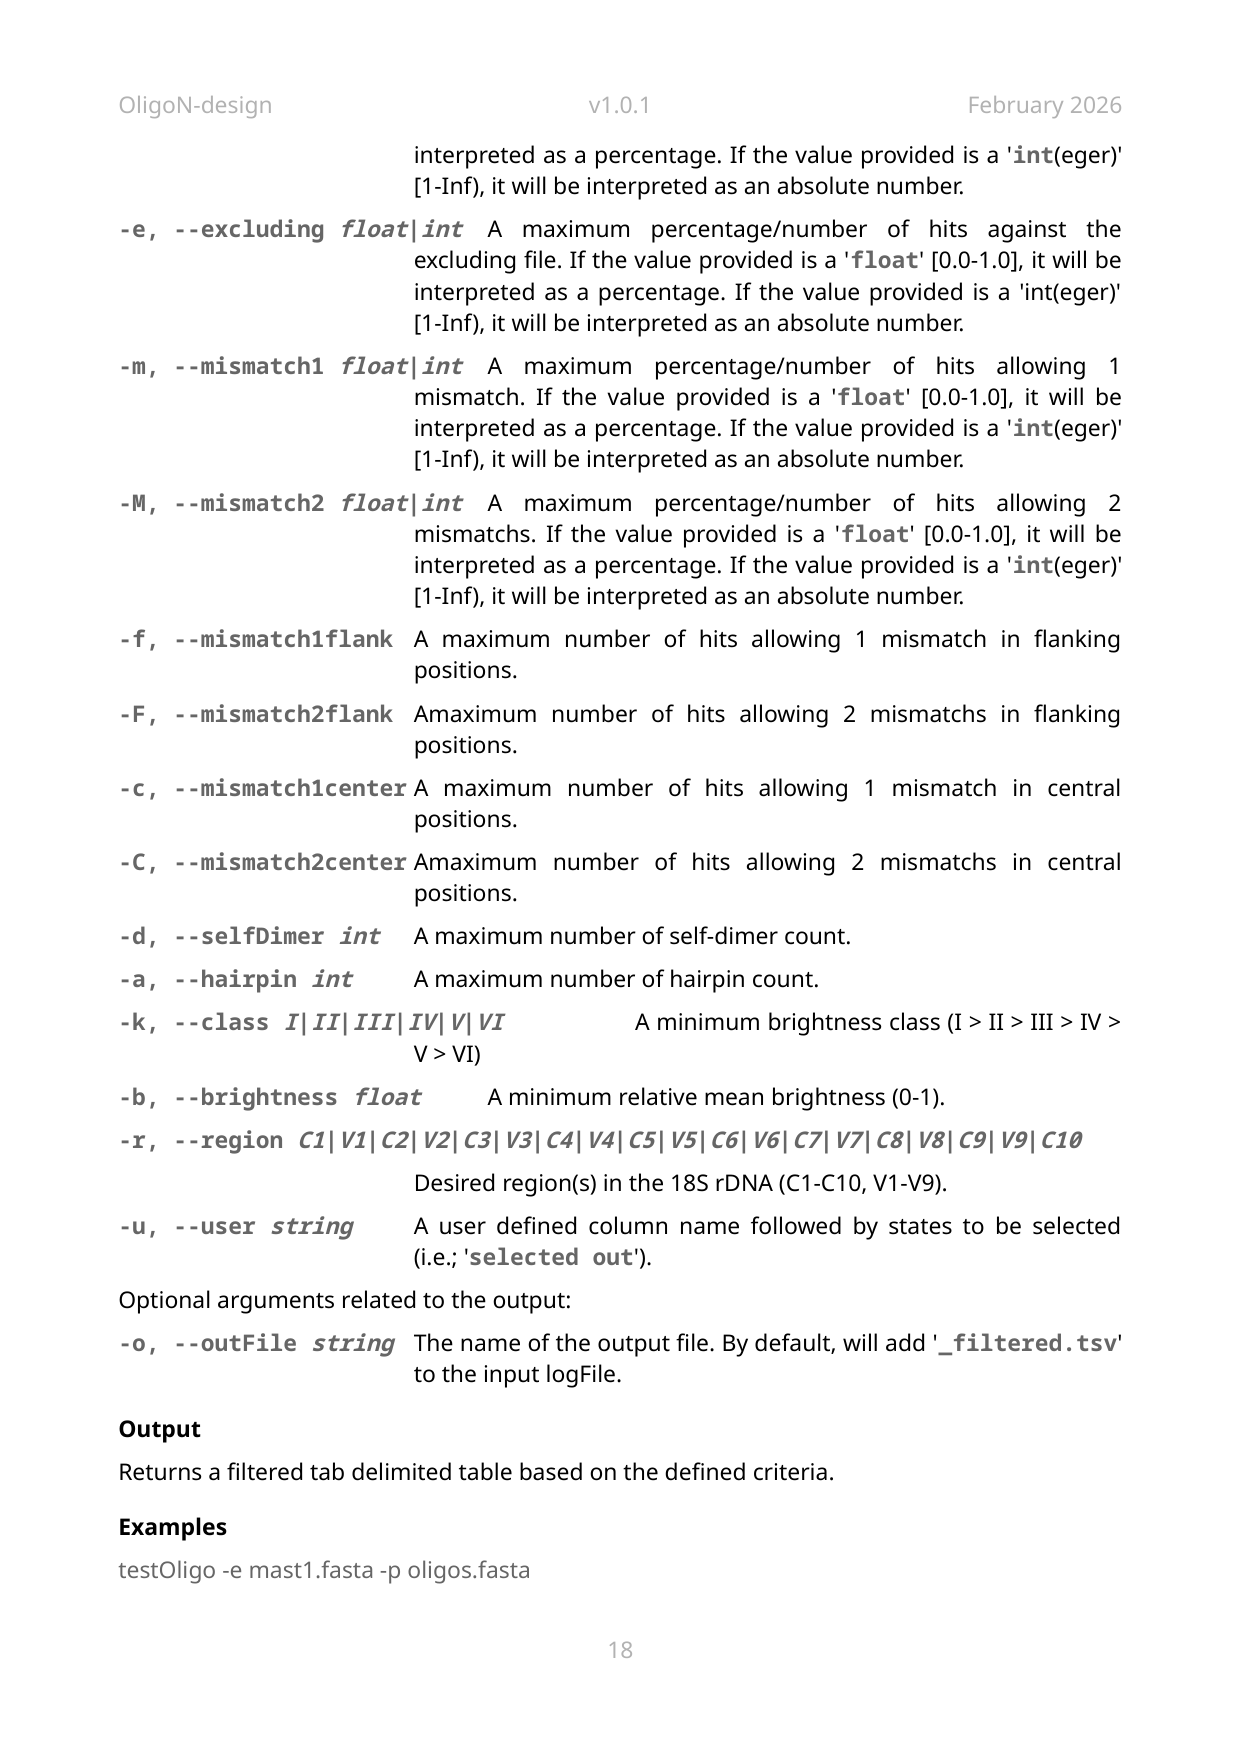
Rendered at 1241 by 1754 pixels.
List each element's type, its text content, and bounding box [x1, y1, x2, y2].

text -c, --mismatch1center A maximum number of hits allowing 1 mismatch in central positions. [118, 772, 1122, 834]
text -f, --mismatch1flank A maximum number of hits allowing 1 mismatch in flanking positions. [118, 623, 1122, 686]
text -r, --region C1|V1|C2|V2|C3|V3|C4|V4|C5|V5|C6|V6|C7|V7|C8|V8|C9|V9|C10 [118, 1124, 1122, 1155]
text -e, --excluding float|int A maximum percentage/number of hits against the excluding file. If the value provided is a 'float' [0.0-1.0], it will be interpreted as a percentage. If the value provided is a 'int(eger)' [1-Inf), it will be interpreted as an absolute number. [118, 213, 1122, 338]
text Output [118, 1413, 1122, 1444]
text Returns a filtered tab delimited table based on the defined criteria. [118, 1456, 1122, 1487]
text -d, --selfDimer int A maximum number of self-dimer count. [118, 920, 1122, 952]
text -C, --mismatch2center Amaximum number of hits allowing 2 mismatchs in central positions. [118, 846, 1122, 908]
text -o, --outFile string The name of the output file. By default, will add '_filtered.tsv' to the input logFile. [118, 1327, 1122, 1389]
text Examples [118, 1511, 1122, 1542]
text Desired region(s) in the 18S rDNA (C1-C10, V1-V9). [118, 1167, 1122, 1198]
text -k, --class I|II|III|IV|V|VI A minimum brightness class (I > II > III > IV > V > VI) [118, 1006, 1122, 1069]
text -u, --user string A user defined column name followed by states to be selected (i.e.; 'selected out'). [118, 1210, 1122, 1272]
text Optional arguments related to the output: [118, 1284, 1122, 1315]
text -M, --mismatch2 float|int A maximum percentage/number of hits allowing 2 mismatchs. If the value provided is a 'float' [0.0-1.0], it will be interpreted as a percentage. If the value provided is a 'int(eger)' [1-Inf), it will be interpreted as an absolute number. [118, 486, 1122, 611]
text -m, --mismatch1 float|int A maximum percentage/number of hits allowing 1 mismatch. If the value provided is a 'float' [0.0-1.0], it will be interpreted as a percentage. If the value provided is a 'int(eger)' [1-Inf), it will be interpreted as an absolute number. [118, 350, 1122, 475]
text -F, --mismatch2flank Amaximum number of hits allowing 2 mismatchs in flanking positions. [118, 697, 1122, 760]
text -b, --brightness float A minimum relative mean brightness (0-1). [118, 1081, 1122, 1112]
text interpreted as a percentage. If the value provided is a 'int(eger)' [1-Inf), it will be interpreted as an absolute number. [118, 139, 1122, 201]
text -a, --hairpin int A maximum number of hairpin count. [118, 963, 1122, 994]
text testOligo -e mast1.fasta -p oligos.fasta [118, 1554, 1122, 1585]
